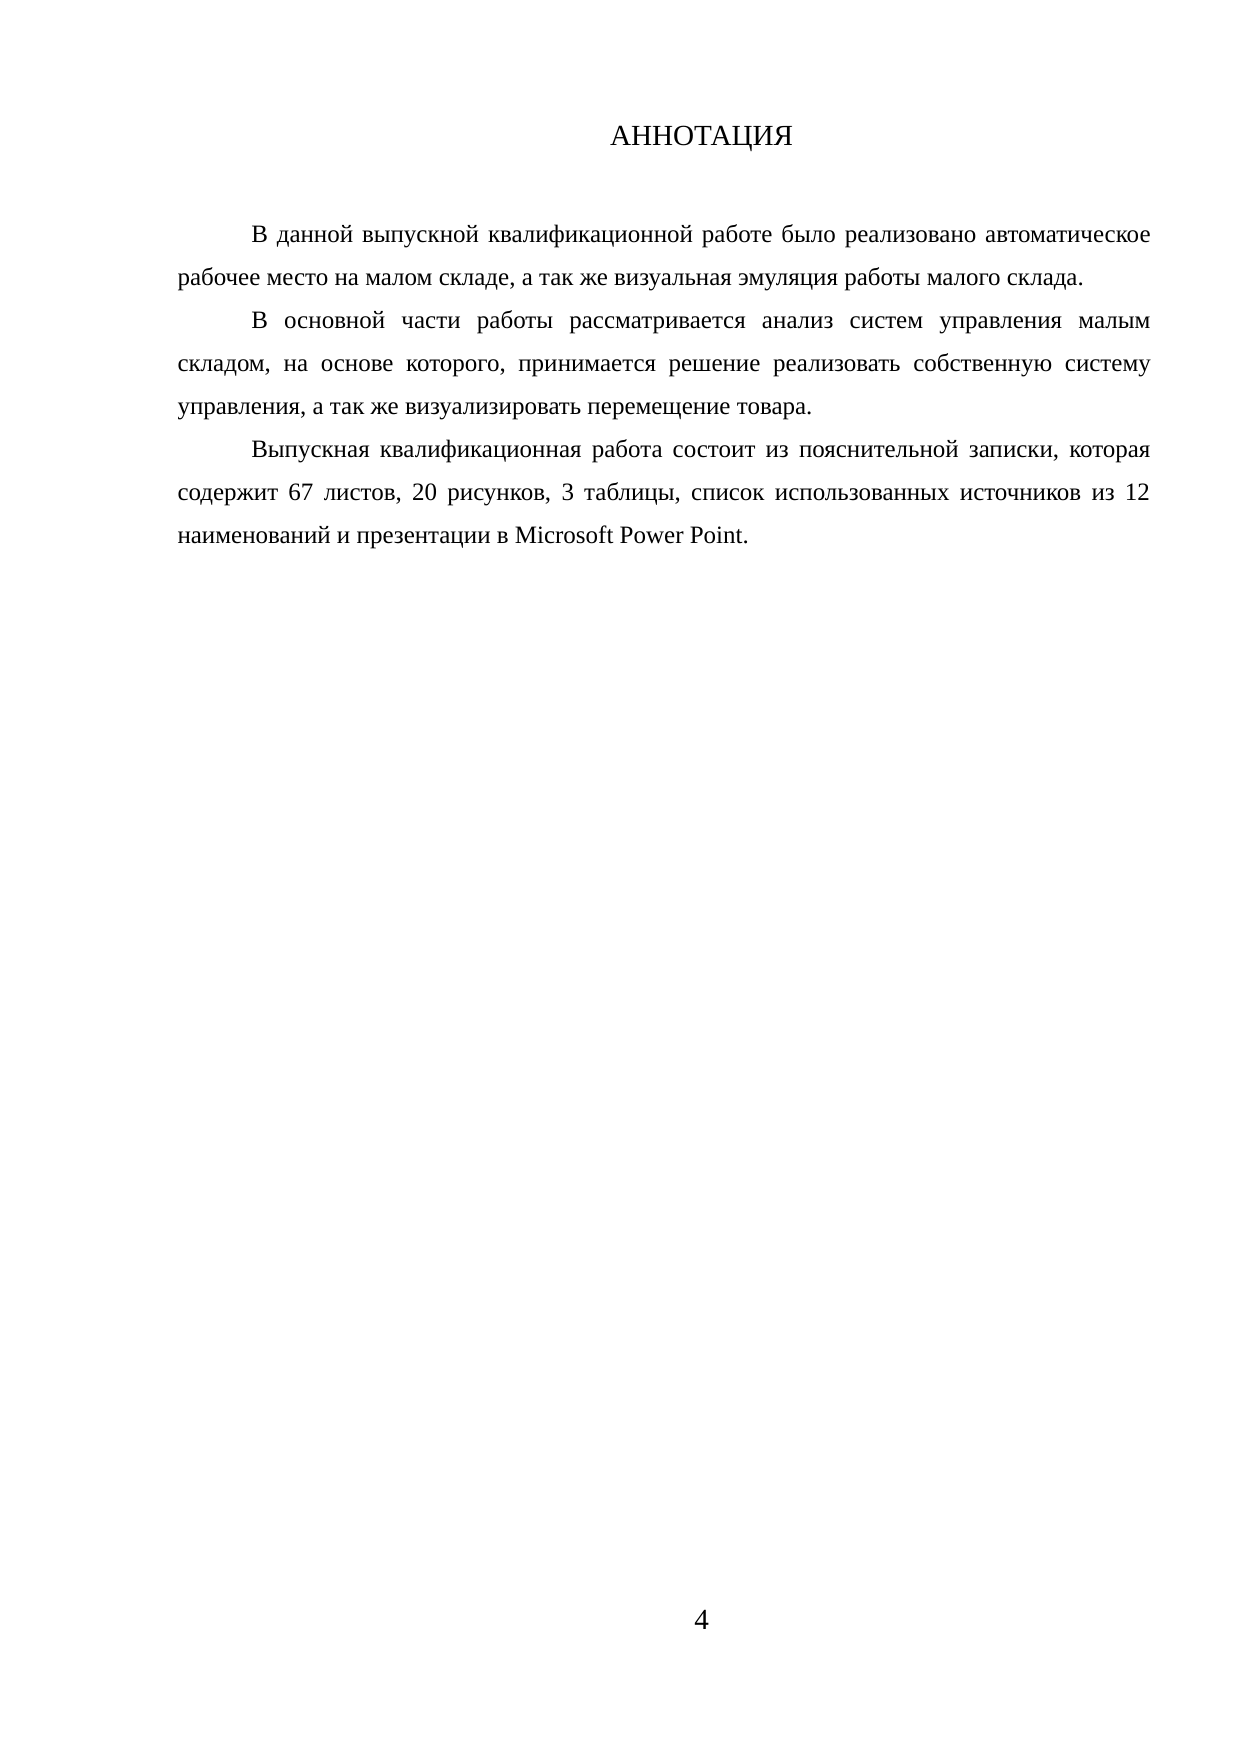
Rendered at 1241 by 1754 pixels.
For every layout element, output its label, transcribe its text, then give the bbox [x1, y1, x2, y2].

text В основной части работы рассматривается анализ систем управления малым складом, на основе которого, принимается решение реализовать собственную систему управления, а так же визуализировать перемещение товара. [177, 305, 1152, 420]
text Выпускная квалификационная работа состоит из пояснительной записки, которая содержит 67 листов, 20 рисунков, 3 таблицы, список использованных источников из 12 наименований и презентации в Microsoft Power Point. [177, 434, 1152, 549]
text В данной выпускной квалификационной работе было реализовано автоматическое рабочее место на малом складе, а так же визуальная эмуляция работы малого склада. [177, 219, 1152, 291]
subtitle АННОТАЦИЯ [177, 118, 1152, 152]
